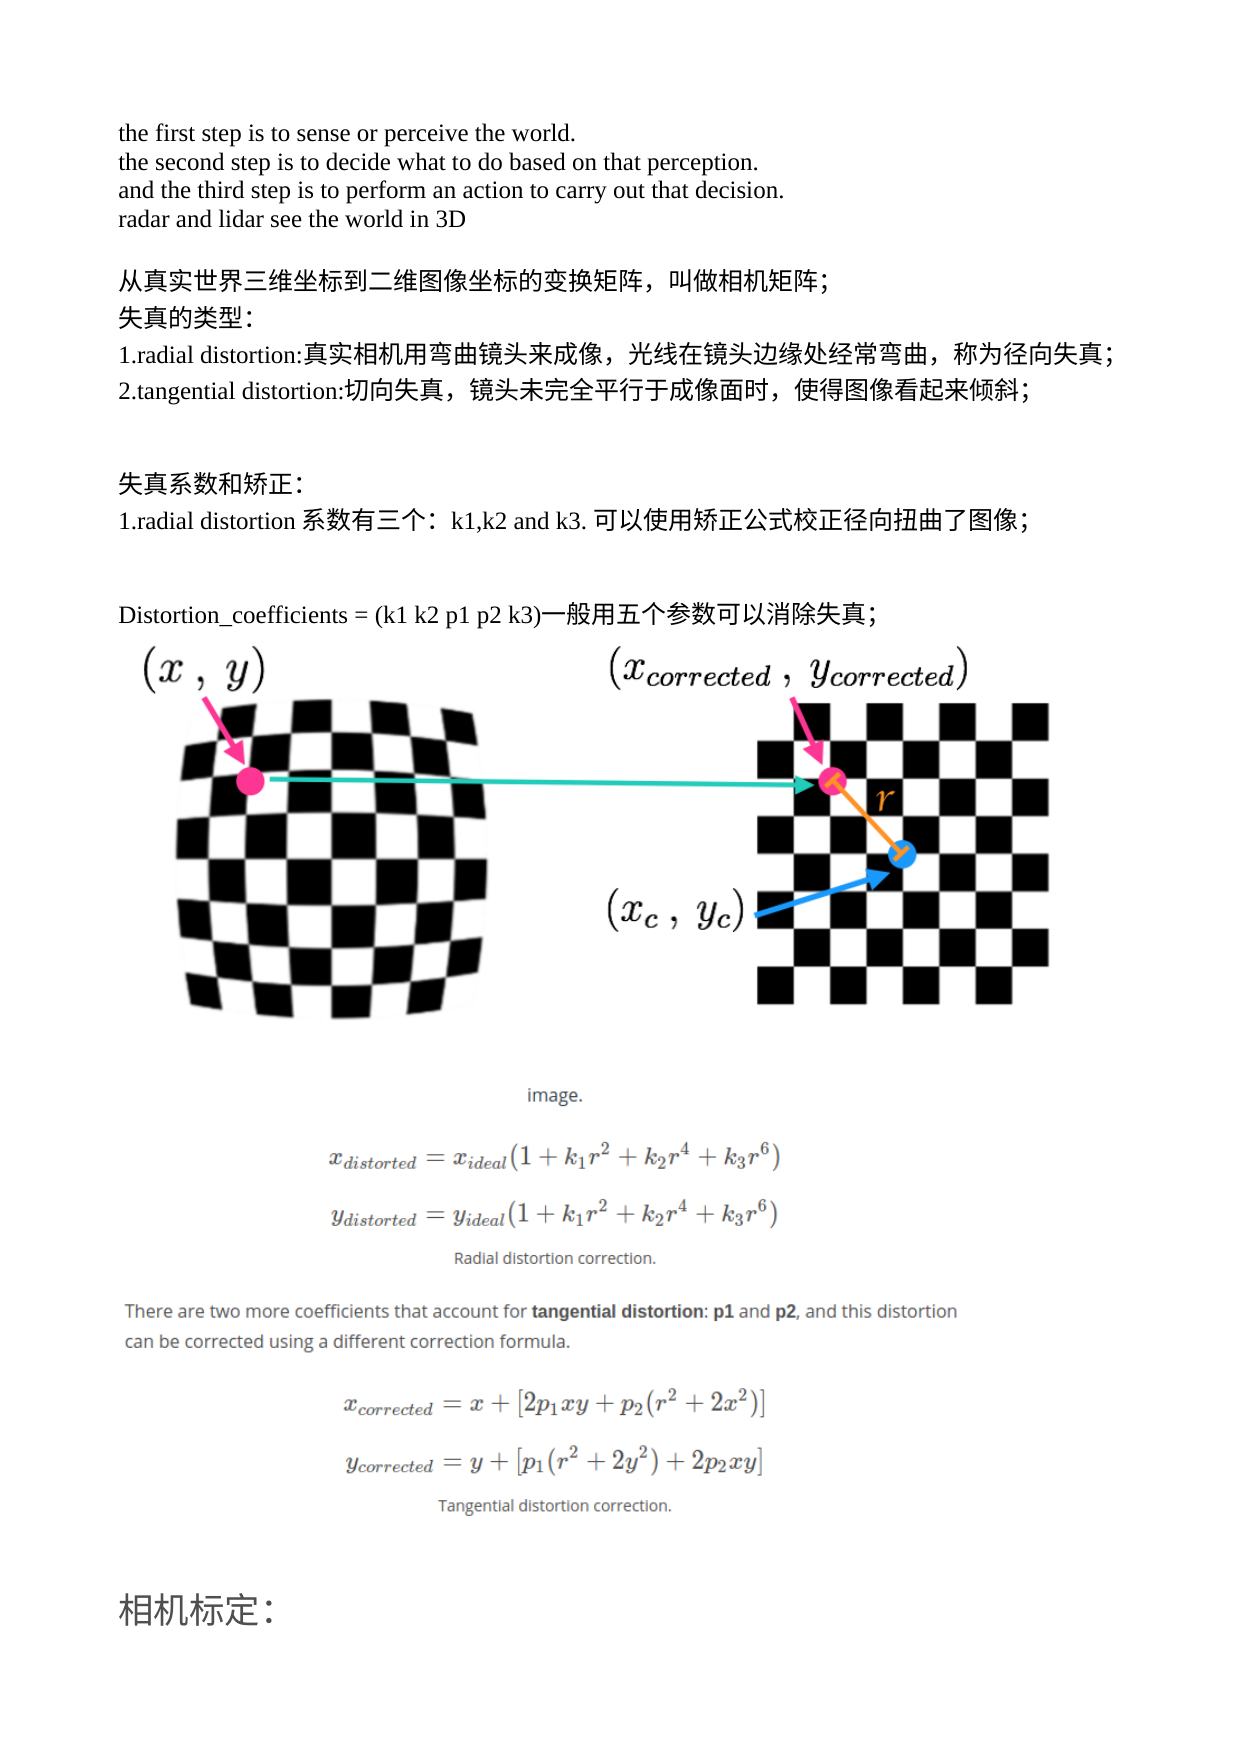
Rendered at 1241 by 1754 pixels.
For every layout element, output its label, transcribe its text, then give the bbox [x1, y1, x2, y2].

text and the third step is to perform an action to carry out that decision. [118, 176, 1122, 204]
text the first step is to sense or perceive the world. [118, 118, 1122, 147]
text 失真系数和矫正： [118, 464, 1122, 501]
text 相机标定： [118, 1583, 1122, 1634]
text radar and lidar see the world in 3D [118, 204, 1122, 233]
text 1.radial distortion:真实相机用弯曲镜头来成像，光线在镜头边缘处经常弯曲，称为径向失真； [118, 334, 1122, 371]
text the second step is to decide what to do based on that perception. [118, 147, 1122, 176]
text 2.tangential distortion:切向失真，镜头未完全平行于成像面时，使得图像看起来倾斜； [118, 371, 1122, 407]
text 1.radial distortion系数有三个：k1,k2 and k3. 可以使用矫正公式校正径向扭曲了图像； [118, 501, 1122, 537]
text 从真实世界三维坐标到二维图像坐标的变换矩阵，叫做相机矩阵； [118, 262, 1122, 298]
text 失真的类型： [118, 298, 1122, 334]
text Distortion_coefficients = (k1 k2 p1 p2 k3)一般用五个参数可以消除失真； [118, 594, 1122, 630]
